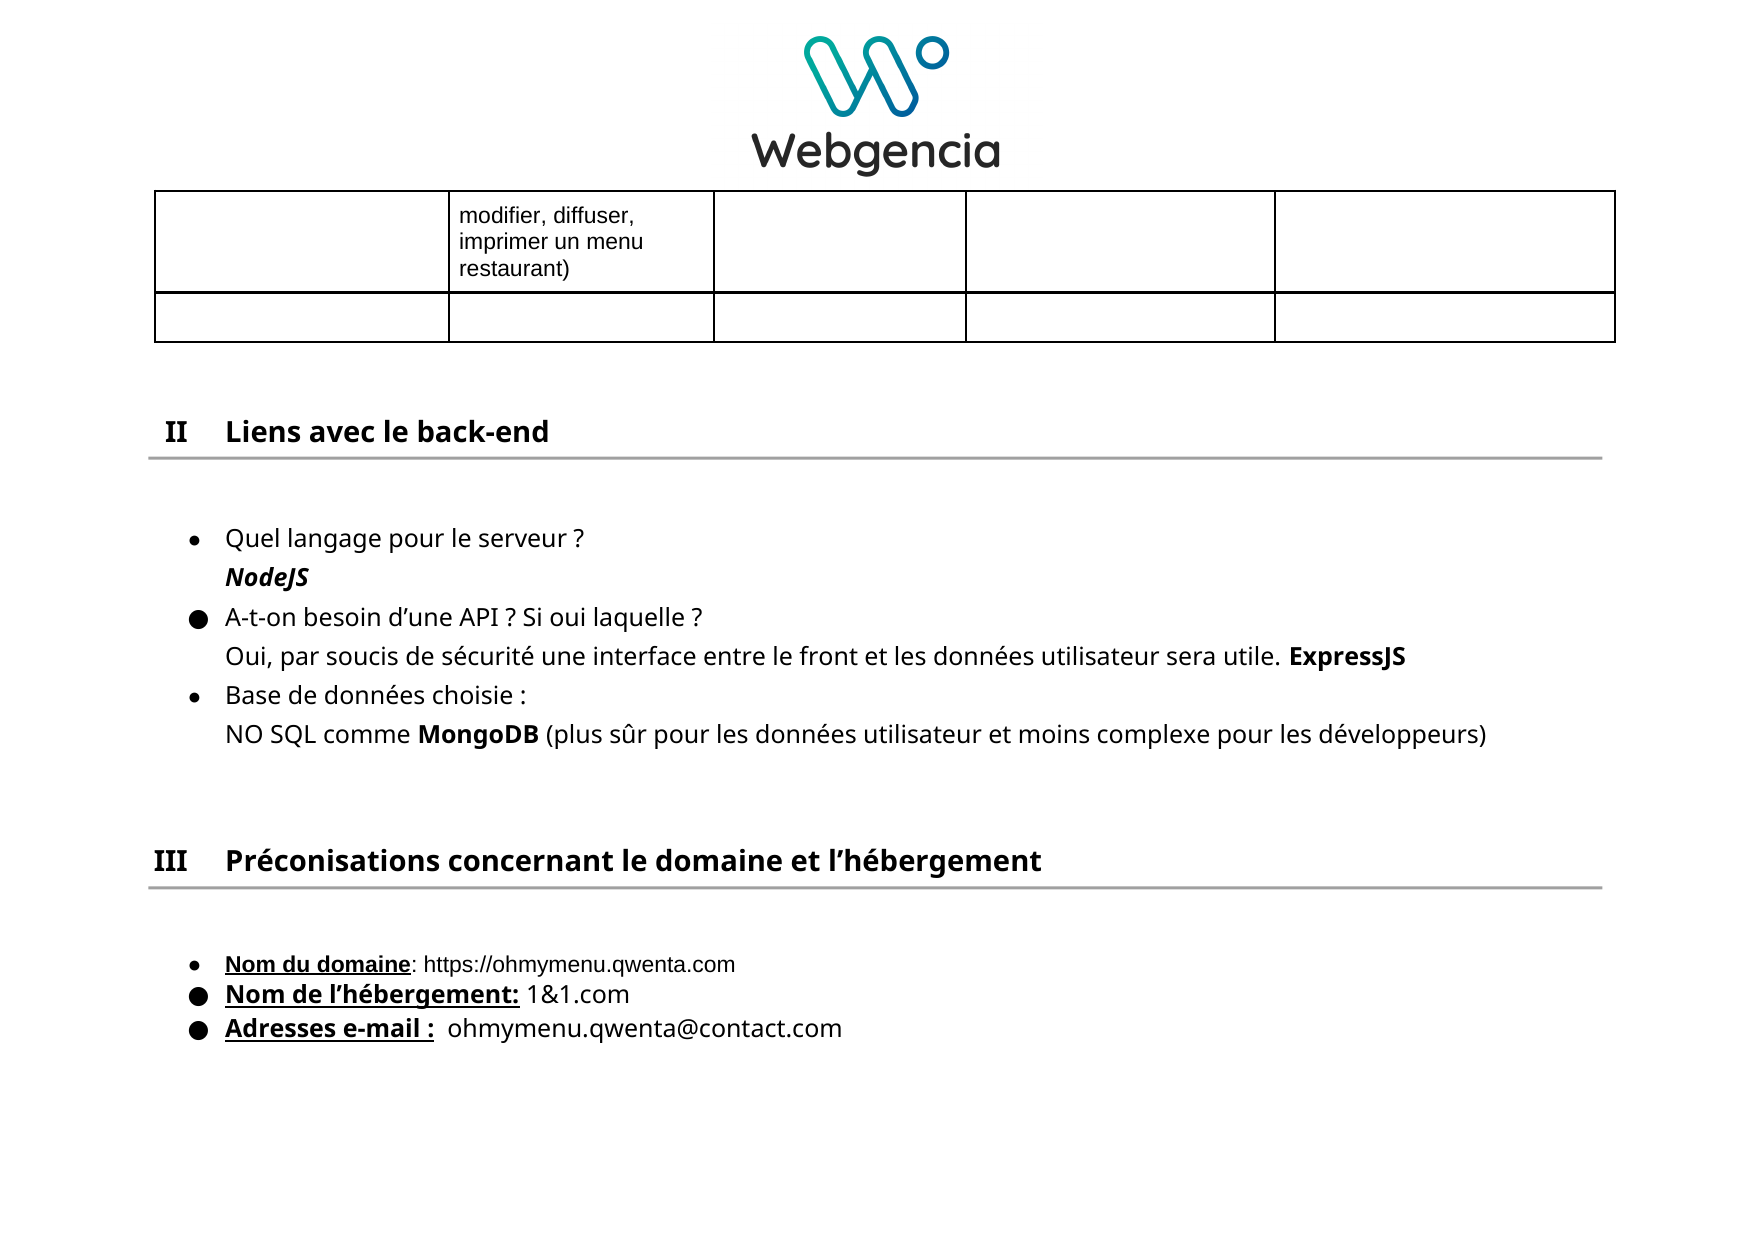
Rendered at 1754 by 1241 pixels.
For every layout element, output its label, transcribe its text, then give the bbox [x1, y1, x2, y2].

list Liens avec le back-end [187, 411, 1604, 451]
table_cell [1276, 294, 1614, 341]
table_cell [1276, 192, 1614, 291]
table_cell [450, 294, 713, 341]
list Base de données choisie : NO SQL comme MongoDB (plus sûr pour les données utilisateur et moins complexe pour les développeurs) [187, 677, 1604, 751]
table_cell modifier, diffuser, imprimer un menu restaurant) [450, 192, 713, 291]
table_cell [967, 192, 1274, 291]
table_cell [156, 294, 448, 341]
table_cell [715, 192, 965, 291]
list Nom de l’hébergement: 1&1.com [187, 977, 1604, 1011]
table_cell [967, 294, 1274, 341]
list A-t-on besoin d’une API ? Si oui laquelle ? Oui, par soucis de sécurité une interface entre le front et les données utilisateur sera utile. ExpressJS [187, 599, 1604, 672]
table_cell [156, 192, 448, 291]
list Nom du domaine: https://ohmymenu.qwenta.com [187, 951, 1604, 977]
list Quel langage pour le serveur ? NodeJS [187, 521, 1604, 594]
list Adresses e-mail : ohmymenu.qwenta@contact.com [187, 1011, 1604, 1045]
table_cell [715, 294, 965, 341]
picture [710, 23, 1043, 190]
list Préconisations concernant le domaine et l’hébergement [187, 841, 1604, 880]
